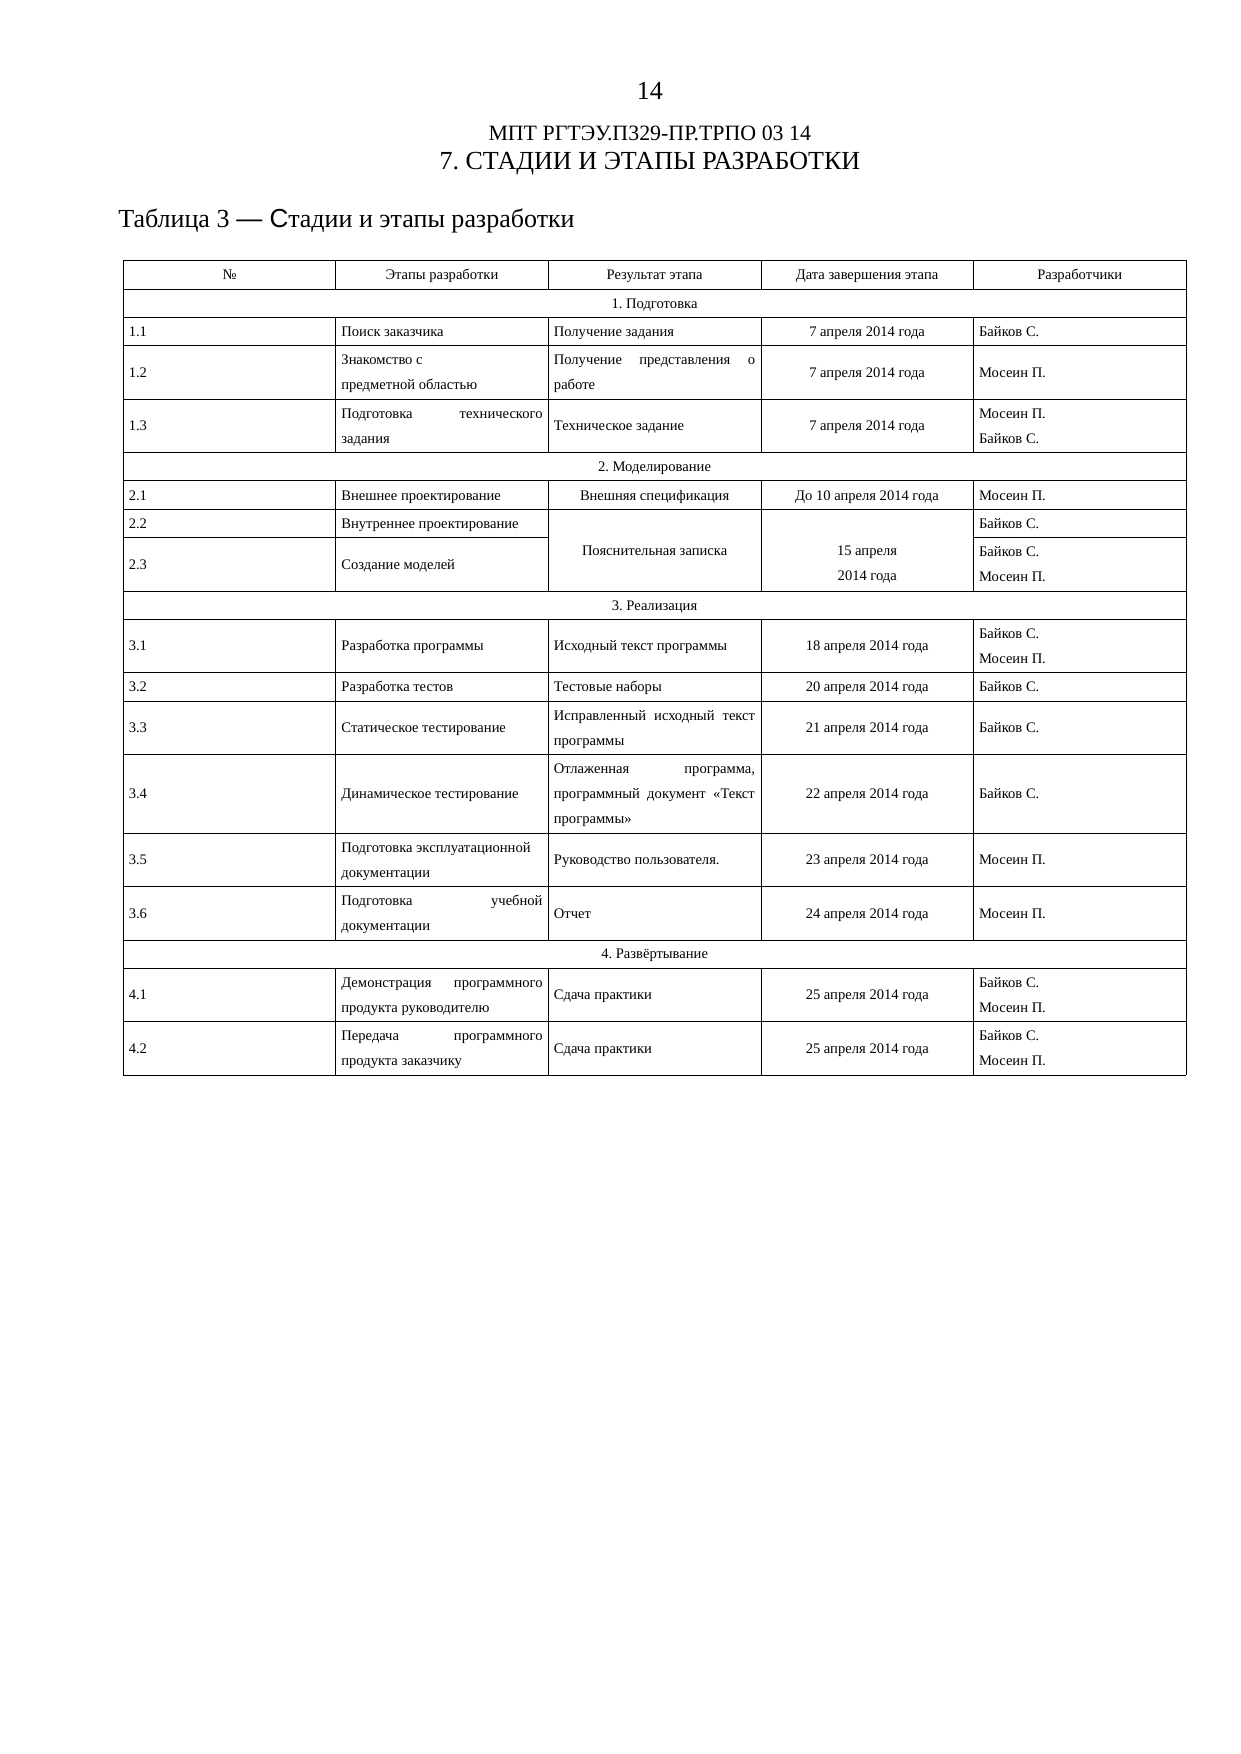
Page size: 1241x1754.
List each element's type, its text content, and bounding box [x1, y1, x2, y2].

table_cell Внутреннее проектирование [336, 510, 548, 537]
table_cell Разработка тестов [336, 673, 548, 701]
table_cell Исходный текст программы [549, 620, 761, 672]
table_cell 7 апреля 2014 года [762, 346, 973, 399]
table_cell Подготовка эксплуатационной документации [336, 834, 548, 886]
table_header Результат этапа [549, 261, 761, 288]
table_cell Пояснительная записка [549, 510, 761, 591]
table_cell Отчет [549, 887, 761, 939]
table_cell Байков С. Мосеин П. [974, 620, 1186, 672]
table_cell Внешнее проектирование [336, 481, 548, 509]
table_cell 3.3 [124, 702, 335, 754]
text Таблица 3 ― Стадии и этапы разработки [118, 203, 1181, 233]
table_cell 1.1 [124, 318, 335, 345]
table_cell Техническое задание [549, 400, 761, 452]
table_cell 3. Реализация [124, 592, 1186, 619]
table_cell Исправленный исходный текст программы [549, 702, 761, 754]
table_cell 25 апреля 2014 года [762, 1022, 973, 1075]
table_header Разработчики [974, 261, 1186, 288]
table_cell 3.2 [124, 673, 335, 701]
table_cell 23 апреля 2014 года [762, 834, 973, 886]
table_cell 15 апреля 2014 года [762, 510, 973, 591]
table_cell Статическое тестирование [336, 702, 548, 754]
table_cell 20 апреля 2014 года [762, 673, 973, 701]
table_cell 2.1 [124, 481, 335, 509]
table_cell Внешняя спецификация [549, 481, 761, 509]
table_cell 3.5 [124, 834, 335, 886]
table_cell Демонстрация программного продукта руководителю [336, 969, 548, 1021]
table_cell Разработка программы [336, 620, 548, 672]
table_cell 7 апреля 2014 года [762, 318, 973, 345]
table_cell 1.3 [124, 400, 335, 452]
table_cell 3.1 [124, 620, 335, 672]
table_cell 21 апреля 2014 года [762, 702, 973, 754]
table_cell 3.4 [124, 755, 335, 833]
table_cell Мосеин П. [974, 481, 1186, 509]
table_cell 7 апреля 2014 года [762, 400, 973, 452]
table_cell Мосеин П. Байков С. [974, 400, 1186, 452]
subtitle Стадии и этапы разработки [118, 145, 1181, 175]
table_cell 2.2 [124, 510, 335, 537]
table_cell Подготовка технического задания [336, 400, 548, 452]
table_cell 22 апреля 2014 года [762, 755, 973, 833]
table_cell Байков С. [974, 318, 1186, 345]
table_cell Подготовка учебной документации [336, 887, 548, 939]
table_cell Передача программного продукта заказчику [336, 1022, 548, 1075]
table_cell Получение представления о работе [549, 346, 761, 399]
table_cell Сдача практики [549, 1022, 761, 1075]
table_header № [124, 261, 335, 288]
table_cell 1.2 [124, 346, 335, 399]
table_cell Байков С. Мосеин П. [974, 969, 1186, 1021]
table_cell 24 апреля 2014 года [762, 887, 973, 939]
table_cell Знакомство с предметной областью [336, 346, 548, 399]
table_cell 4.2 [124, 1022, 335, 1075]
table_cell Байков С. [974, 673, 1186, 701]
table_cell Создание моделей [336, 538, 548, 591]
table_cell До 10 апреля 2014 года [762, 481, 973, 509]
table_header Дата завершения этапа [762, 261, 973, 288]
table_cell 1. Подготовка [124, 290, 1186, 317]
table_cell 25 апреля 2014 года [762, 969, 973, 1021]
table_cell 3.6 [124, 887, 335, 939]
table_cell Байков С. [974, 510, 1186, 537]
table_cell Байков С. [974, 755, 1186, 833]
table_header Этапы разработки [336, 261, 548, 288]
table_cell Мосеин П. [974, 346, 1186, 399]
table_cell Поиск заказчика [336, 318, 548, 345]
table_cell Отлаженная программа, программный документ «Текст программы» [549, 755, 761, 833]
table_cell 18 апреля 2014 года [762, 620, 973, 672]
table_cell 2.3 [124, 538, 335, 591]
table_cell Байков С. [974, 702, 1186, 754]
table_cell Сдача практики [549, 969, 761, 1021]
table_cell Руководство пользователя. [549, 834, 761, 886]
table_cell Мосеин П. [974, 834, 1186, 886]
table_cell Получение задания [549, 318, 761, 345]
table_cell 4.1 [124, 969, 335, 1021]
table_cell 4. Развёртывание [124, 941, 1186, 968]
table_cell Байков С. Мосеин П. [974, 1022, 1186, 1075]
table_cell 2. Моделирование [124, 453, 1186, 480]
table_cell Мосеин П. [974, 887, 1186, 939]
table_cell Динамическое тестирование [336, 755, 548, 833]
table_cell Тестовые наборы [549, 673, 761, 701]
table_cell Байков С. Мосеин П. [974, 538, 1186, 591]
